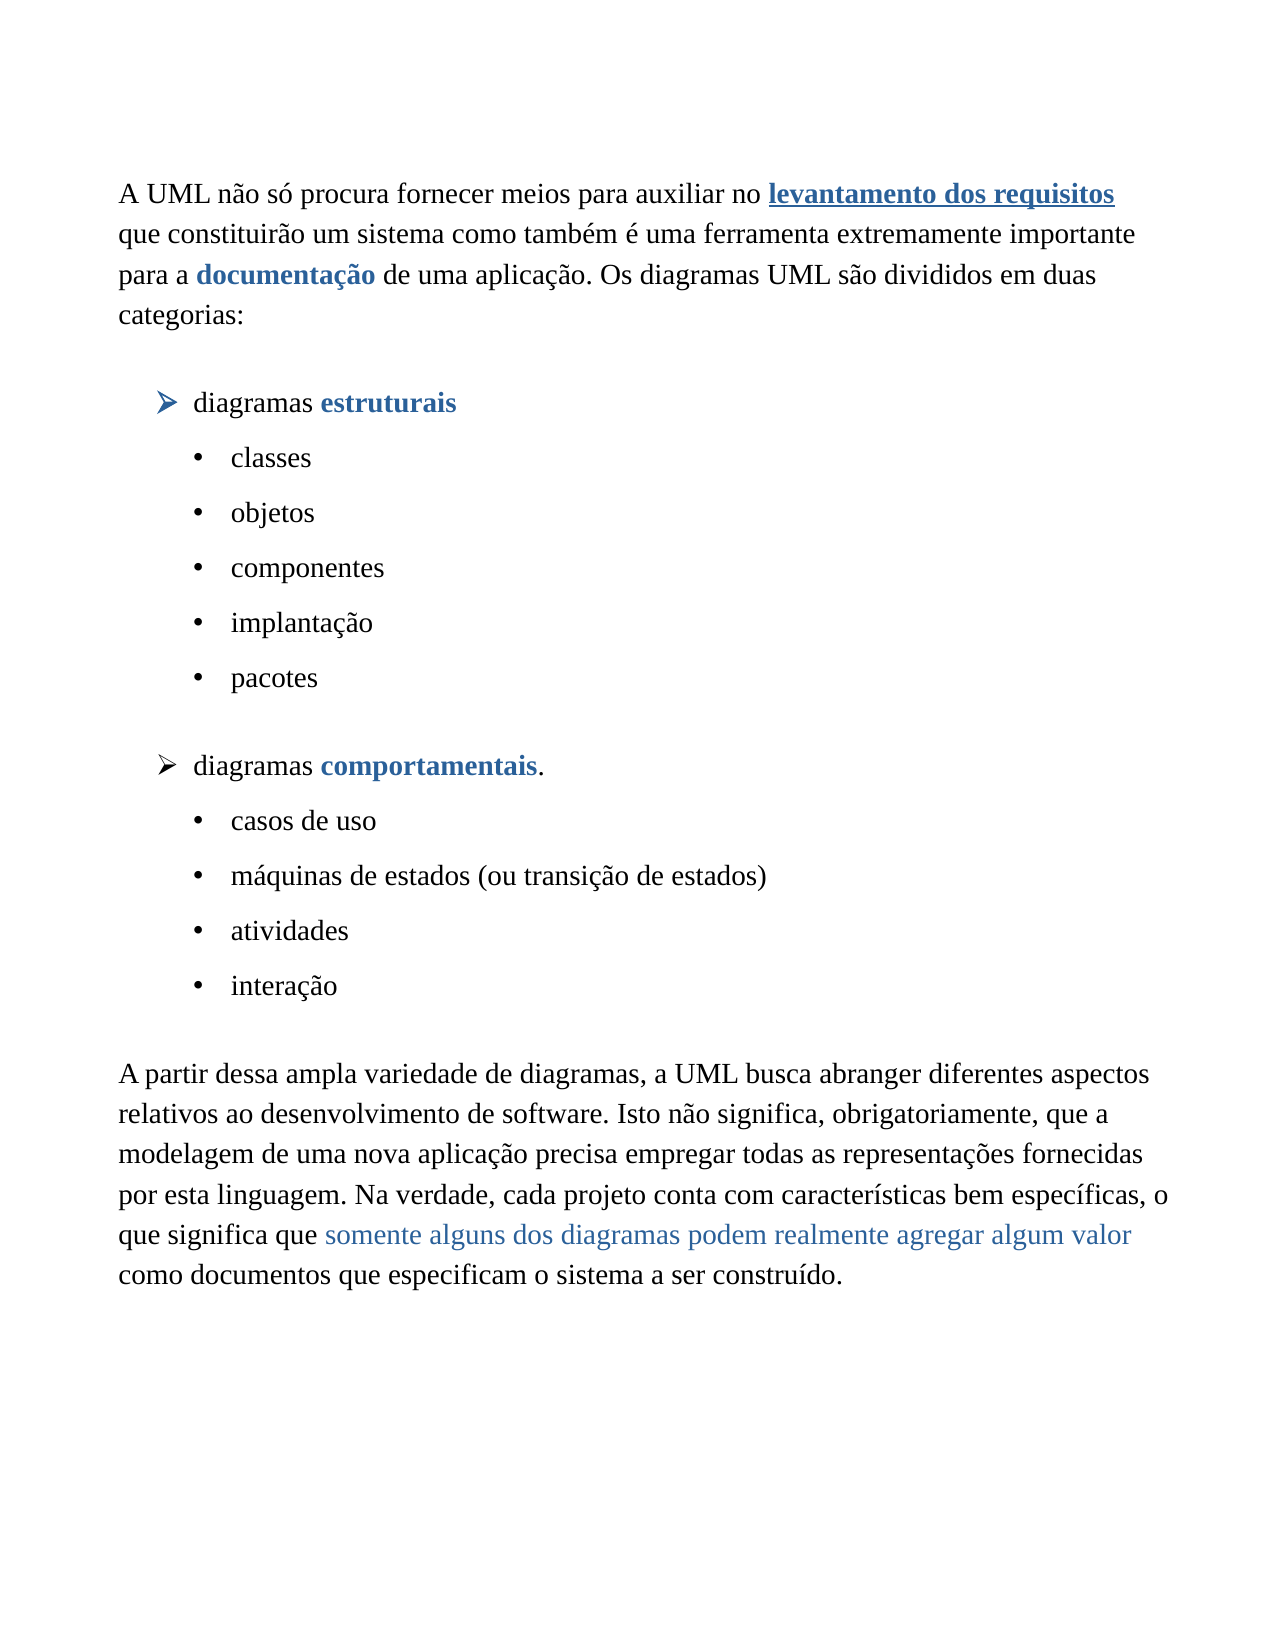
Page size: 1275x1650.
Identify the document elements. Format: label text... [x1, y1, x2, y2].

list pacotes [193, 660, 1157, 728]
list implantação [193, 605, 1157, 638]
list componentes [193, 550, 1157, 584]
list máquinas de estados (ou transição de estados) [193, 858, 1157, 892]
list diagramas estruturais [156, 385, 1157, 419]
text A partir dessa ampla variedade de diagramas, a UML busca abranger diferentes aspectos relativos ao desenvolvimento de software. Isto não significa, obrigatoriamente, que a modelagem de uma nova aplicação precisa empregar todas as representações fornecidas por esta linguagem. Na verdade, cada projeto conta com características bem específicas, o que significa que somente alguns dos diagramas podem realmente agregar algum valor como documentos que especificam o sistema a ser construído. [118, 1056, 1186, 1325]
list diagramas comportamentais. [156, 748, 1157, 782]
list atividades [193, 913, 1157, 947]
list objetos [193, 495, 1157, 529]
list interação [193, 968, 1157, 1036]
list classes [193, 440, 1157, 474]
text A UML não só procura fornecer meios para auxiliar no levantamento dos requisitos que constituirão um sistema como também é uma ferramenta extremamente importante para a documentação de uma aplicação. Os diagramas UML são divididos em duas categorias: [118, 176, 1157, 365]
list casos de uso [193, 803, 1157, 837]
